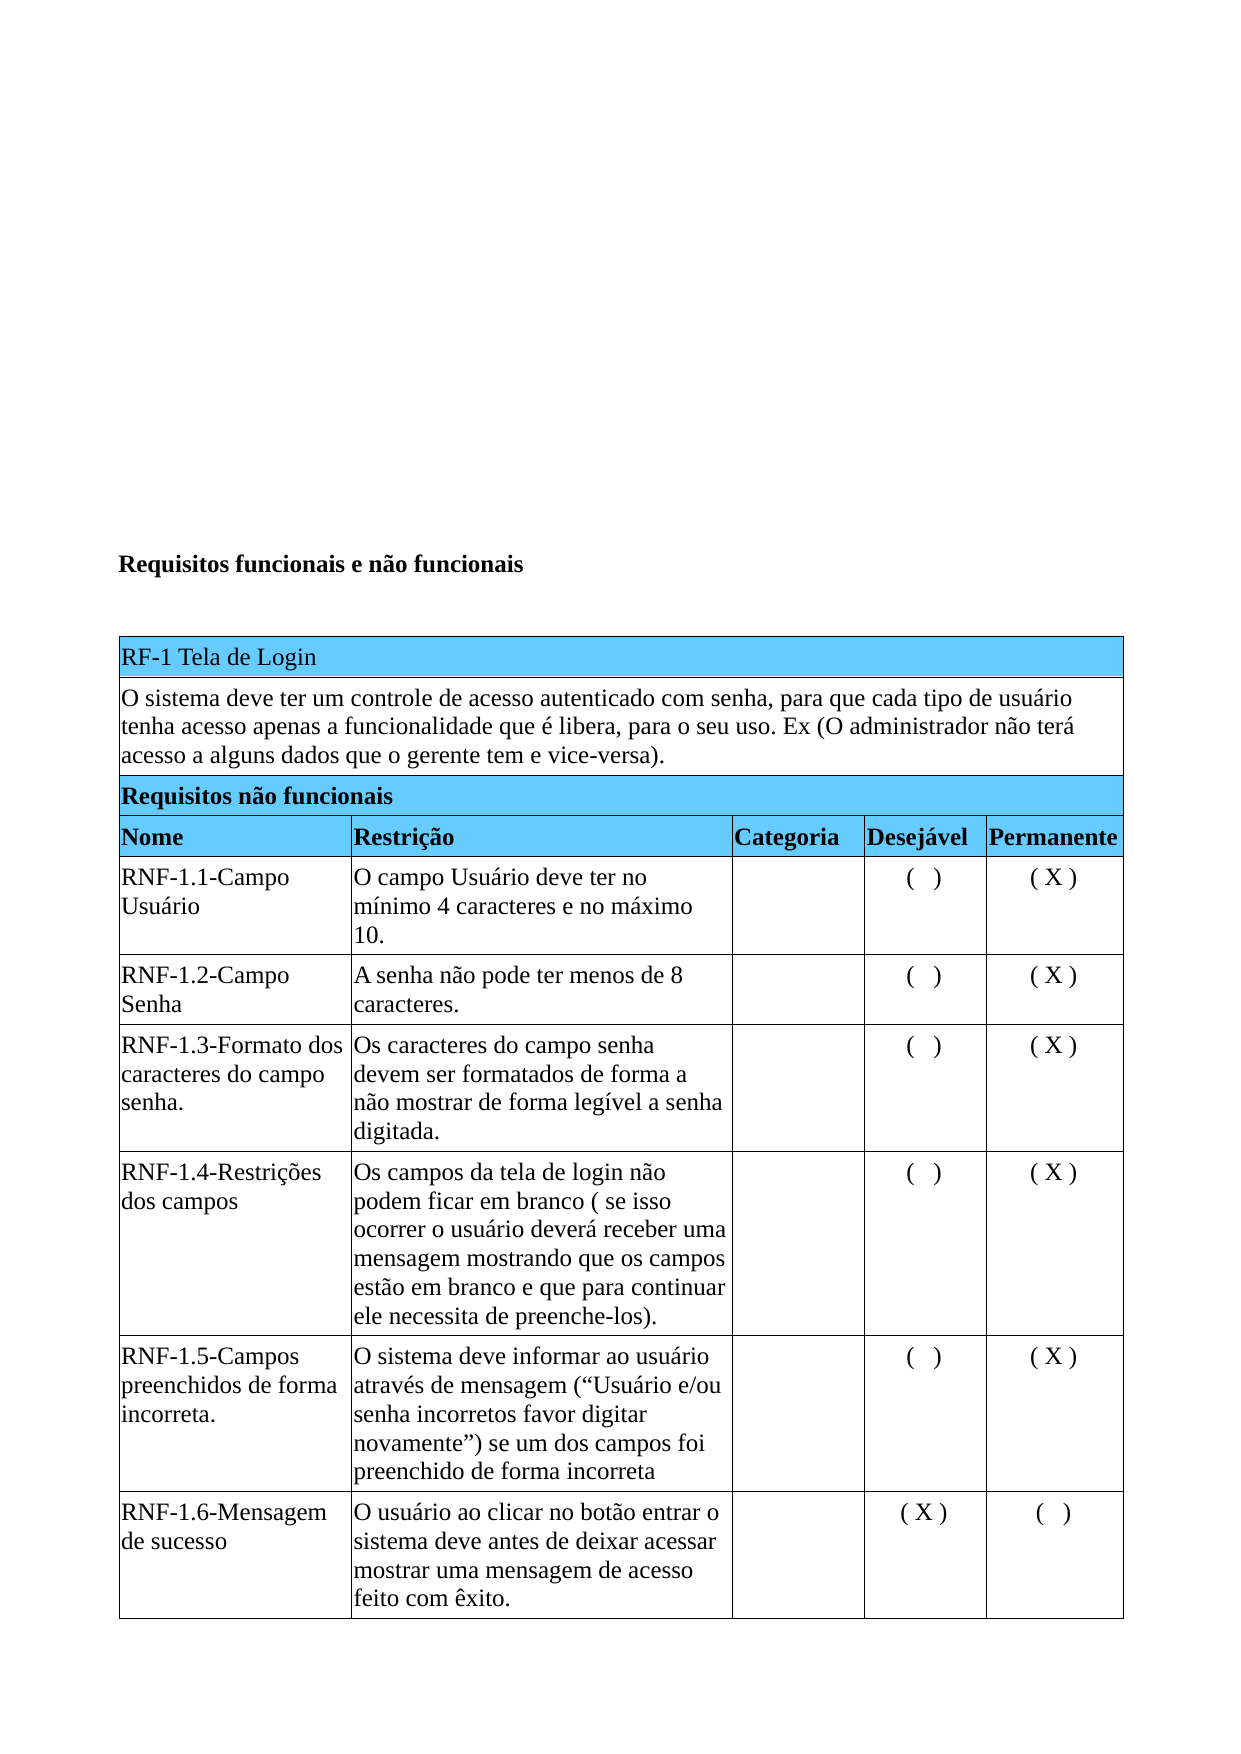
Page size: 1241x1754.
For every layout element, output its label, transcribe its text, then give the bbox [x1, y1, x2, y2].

table_header RF-1 Tela de Login [120, 637, 1123, 676]
table_cell RNF-1.3-Formato dos caracteres do campo senha. [120, 1025, 351, 1151]
table_cell [733, 1336, 864, 1491]
table_cell RNF-1.5-Campos preenchidos de forma incorreta. [120, 1336, 351, 1491]
table_cell Nome [120, 816, 351, 856]
table_cell ( ) [865, 955, 986, 1024]
table_cell Permanente [987, 816, 1123, 856]
table_cell ( ) [865, 857, 986, 954]
table_cell Os campos da tela de login não podem ficar em branco ( se isso ocorrer o usuário deverá receber uma mensagem mostrando que os campos estão em branco e que para continuar ele necessita de preenche-los). [352, 1152, 732, 1335]
table_cell [733, 1152, 864, 1335]
table_cell ( X ) [987, 1336, 1123, 1491]
table_cell ( ) [865, 1025, 986, 1151]
table_cell [733, 1492, 864, 1618]
table_cell Requisitos não funcionais [120, 776, 1123, 815]
table_cell O usuário ao clicar no botão entrar o sistema deve antes de deixar acessar mostrar uma mensagem de acesso feito com êxito. [352, 1492, 732, 1618]
table_cell O campo Usuário deve ter no mínimo 4 caracteres e no máximo 10. [352, 857, 732, 954]
table_cell Os caracteres do campo senha devem ser formatados de forma a não mostrar de forma legível a senha digitada. [352, 1025, 732, 1151]
table_cell Desejável [865, 816, 986, 856]
table_cell [733, 1025, 864, 1151]
table_cell Categoria [733, 816, 864, 856]
table_cell ( ) [865, 1336, 986, 1491]
table_cell [733, 857, 864, 954]
table_cell RNF-1.6-Mensagem de sucesso [120, 1492, 351, 1618]
table_cell ( X ) [987, 1152, 1123, 1335]
table_cell ( X ) [987, 1025, 1123, 1151]
table_cell ( X ) [987, 955, 1123, 1024]
table_cell Restrição [352, 816, 732, 856]
table_cell ( ) [865, 1152, 986, 1335]
table_cell O sistema deve informar ao usuário através de mensagem (“Usuário e/ou senha incorretos favor digitar novamente”) se um dos campos foi preenchido de forma incorreta [352, 1336, 732, 1491]
text Requisitos funcionais e não funcionais [118, 549, 1122, 578]
table_cell ( X ) [987, 857, 1123, 954]
table_cell RNF-1.4-Restrições dos campos [120, 1152, 351, 1335]
table_cell A senha não pode ter menos de 8 caracteres. [352, 955, 732, 1024]
table_cell [733, 955, 864, 1024]
table_cell RNF-1.2-Campo Senha [120, 955, 351, 1024]
table_cell ( ) [987, 1492, 1123, 1618]
table_cell ( X ) [865, 1492, 986, 1618]
table_cell O sistema deve ter um controle de acesso autenticado com senha, para que cada tipo de usuário tenha acesso apenas a funcionalidade que é libera, para o seu uso. Ex (O administrador não terá acesso a alguns dados que o gerente tem e vice-versa). [120, 678, 1123, 774]
table_cell RNF-1.1-Campo Usuário [120, 857, 351, 954]
